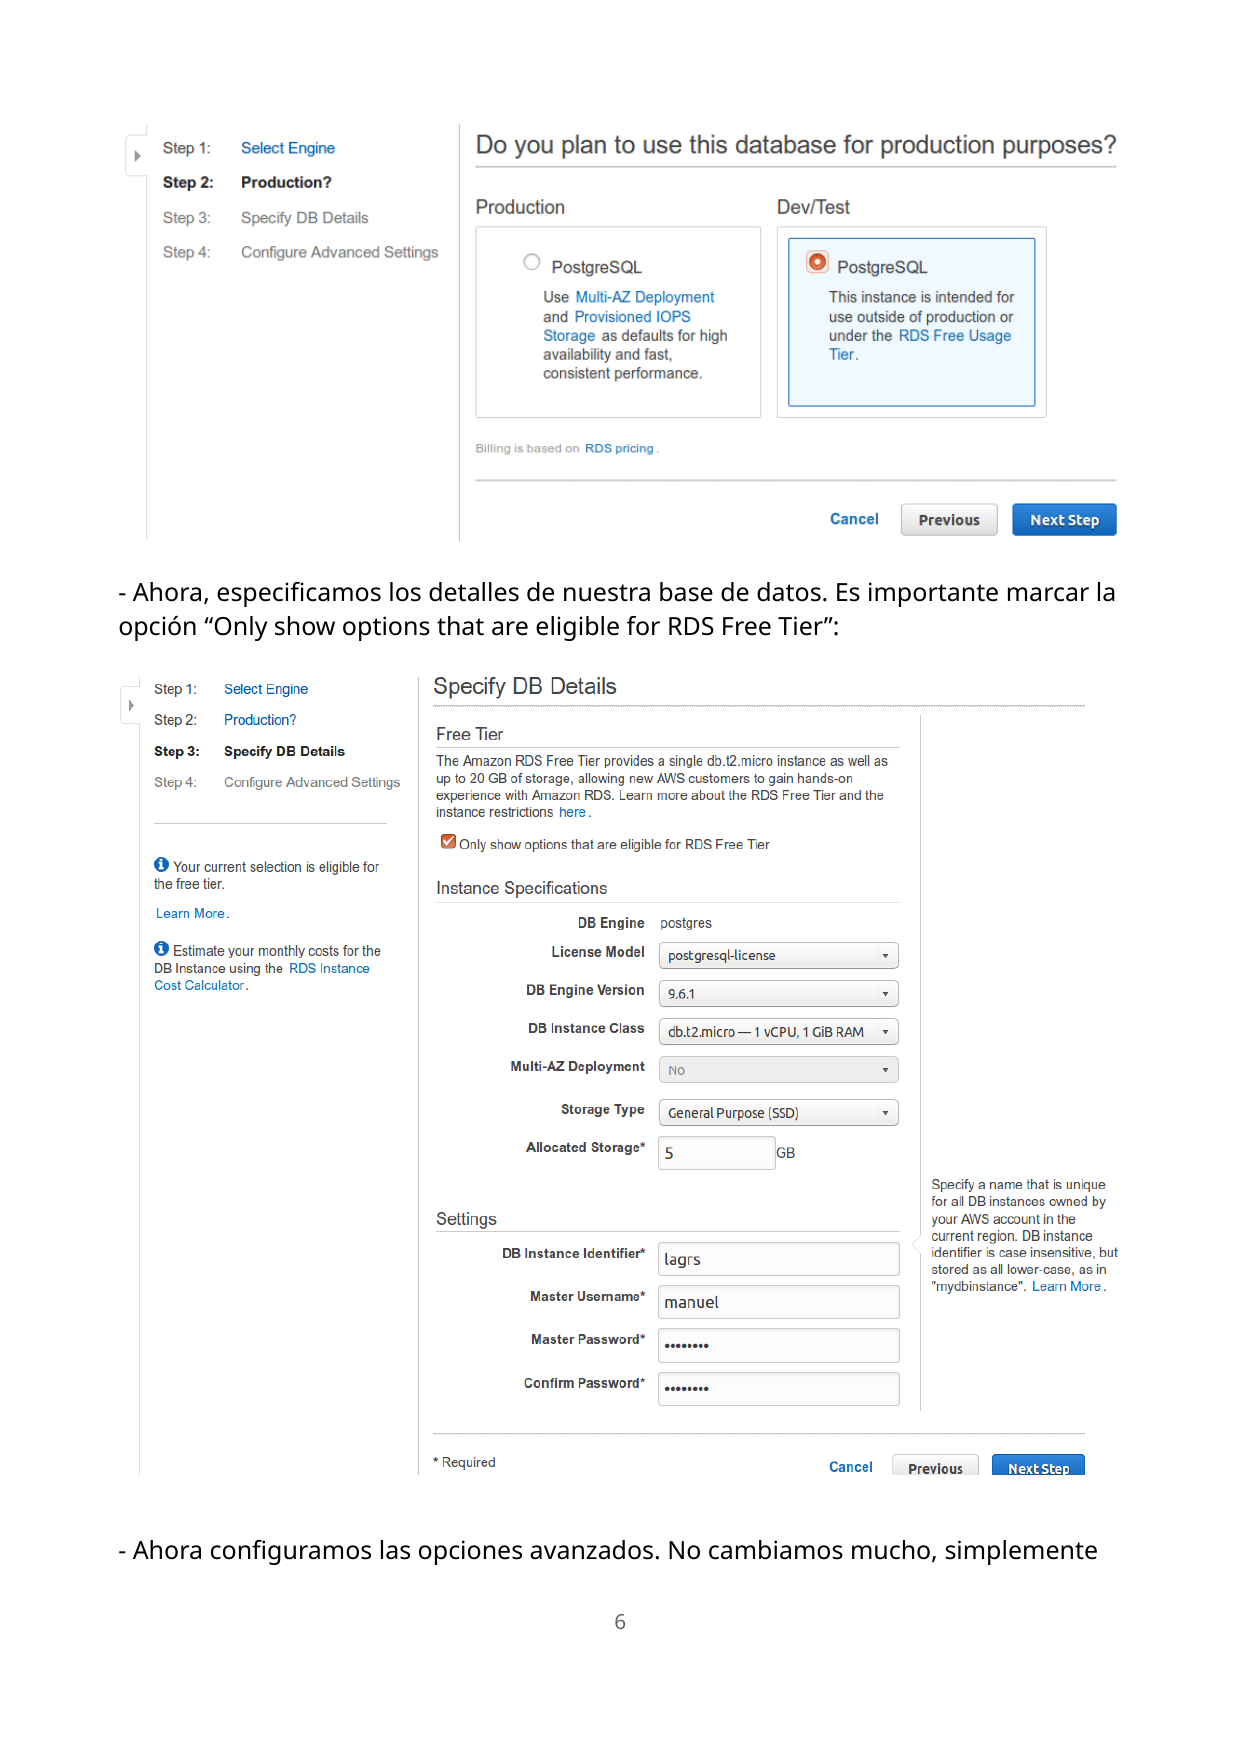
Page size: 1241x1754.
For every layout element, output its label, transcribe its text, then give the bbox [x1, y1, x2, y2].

text - Ahora, especificamos los detalles de nuestra base de datos. Es importante marcar la opción “Only show options that are eligible for RDS Free Tier”: [118, 575, 1122, 643]
picture [118, 118, 1123, 541]
text - Ahora configuramos las opciones avanzados. No cambiamos mucho, simplemente [118, 1532, 1122, 1566]
picture [118, 671, 1123, 1475]
